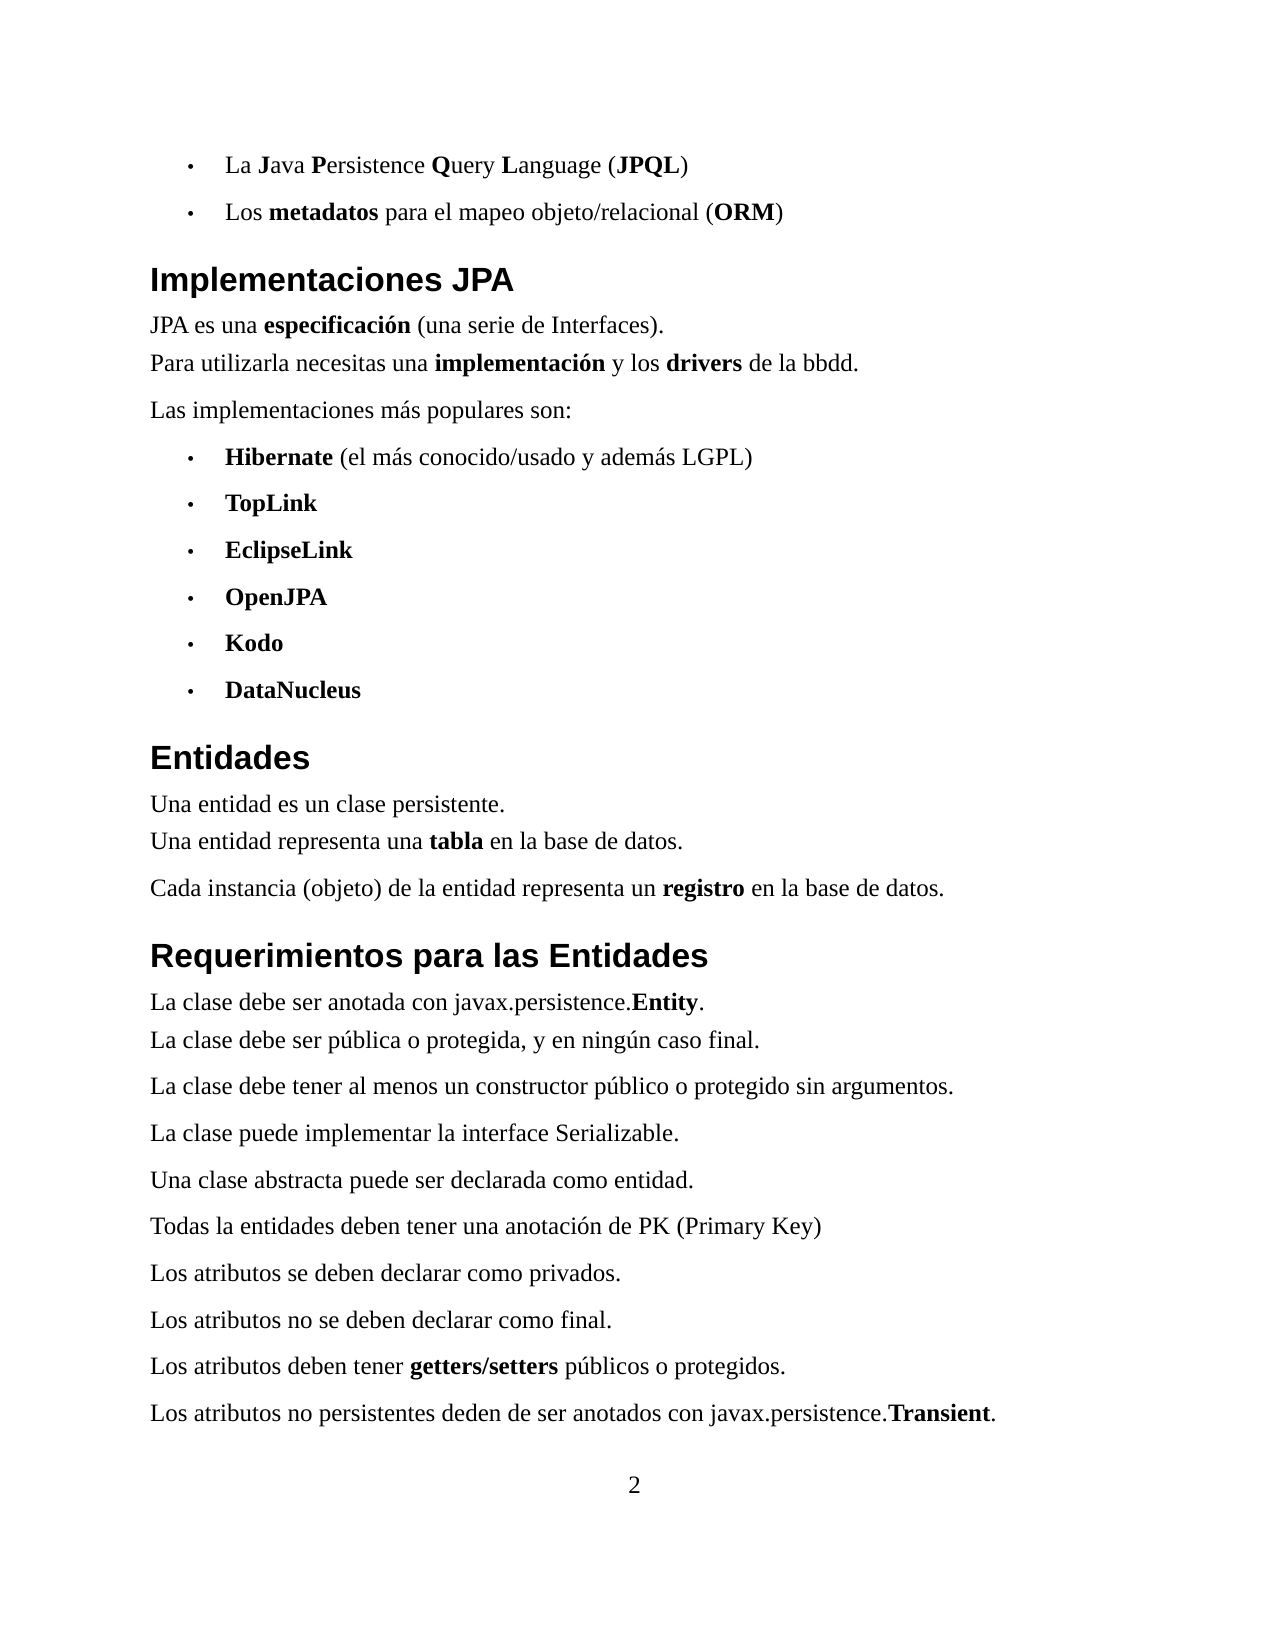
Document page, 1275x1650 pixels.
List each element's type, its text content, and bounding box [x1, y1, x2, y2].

text Cada instancia (objeto) de la entidad representa un registro en la base de datos. [150, 873, 1125, 902]
text Los atributos no persistentes deden de ser anotados con javax.persistence.Transient. [150, 1398, 1125, 1427]
list EclipseLink [187, 535, 1125, 564]
text JPA es una especificación (una serie de Interfaces). [150, 311, 1125, 339]
text Los atributos deben tener getters/setters públicos o protegidos. [150, 1351, 1125, 1380]
subtitle Requerimientos para las Entidades [150, 936, 1125, 974]
text Los atributos no se deben declarar como final. [150, 1305, 1125, 1333]
text Una clase abstracta puede ser declarada como entidad. [150, 1165, 1125, 1193]
text Una entidad es un clase persistente. [150, 789, 1125, 817]
text La clase debe tener al menos un constructor público o protegido sin argumentos. [150, 1071, 1125, 1100]
list DataNucleus [187, 675, 1125, 704]
list Los metadatos para el mapeo objeto/relacional (ORM) [187, 197, 1125, 225]
text Los atributos se deben declarar como privados. [150, 1258, 1125, 1287]
list TopLink [187, 488, 1125, 517]
text Una entidad representa una tabla en la base de datos. [150, 826, 1125, 855]
text La clase debe ser pública o protegida, y en ningún caso final. [150, 1025, 1125, 1053]
list Hibernate (el más conocido/usado y además LGPL) [187, 442, 1125, 470]
list La Java Persistence Query Language (JPQL) [187, 150, 1125, 179]
list OpenJPA [187, 582, 1125, 610]
text La clase puede implementar la interface Serializable. [150, 1118, 1125, 1147]
list Kodo [187, 628, 1125, 657]
text Todas la entidades deben tener una anotación de PK (Primary Key) [150, 1211, 1125, 1240]
subtitle Implementaciones JPA [150, 259, 1125, 298]
text Las implementaciones más populares son: [150, 395, 1125, 424]
subtitle Entidades [150, 738, 1125, 776]
text Para utilizarla necesitas una implementación y los drivers de la bbdd. [150, 348, 1125, 377]
text La clase debe ser anotada con javax.persistence.Entity. [150, 987, 1125, 1016]
